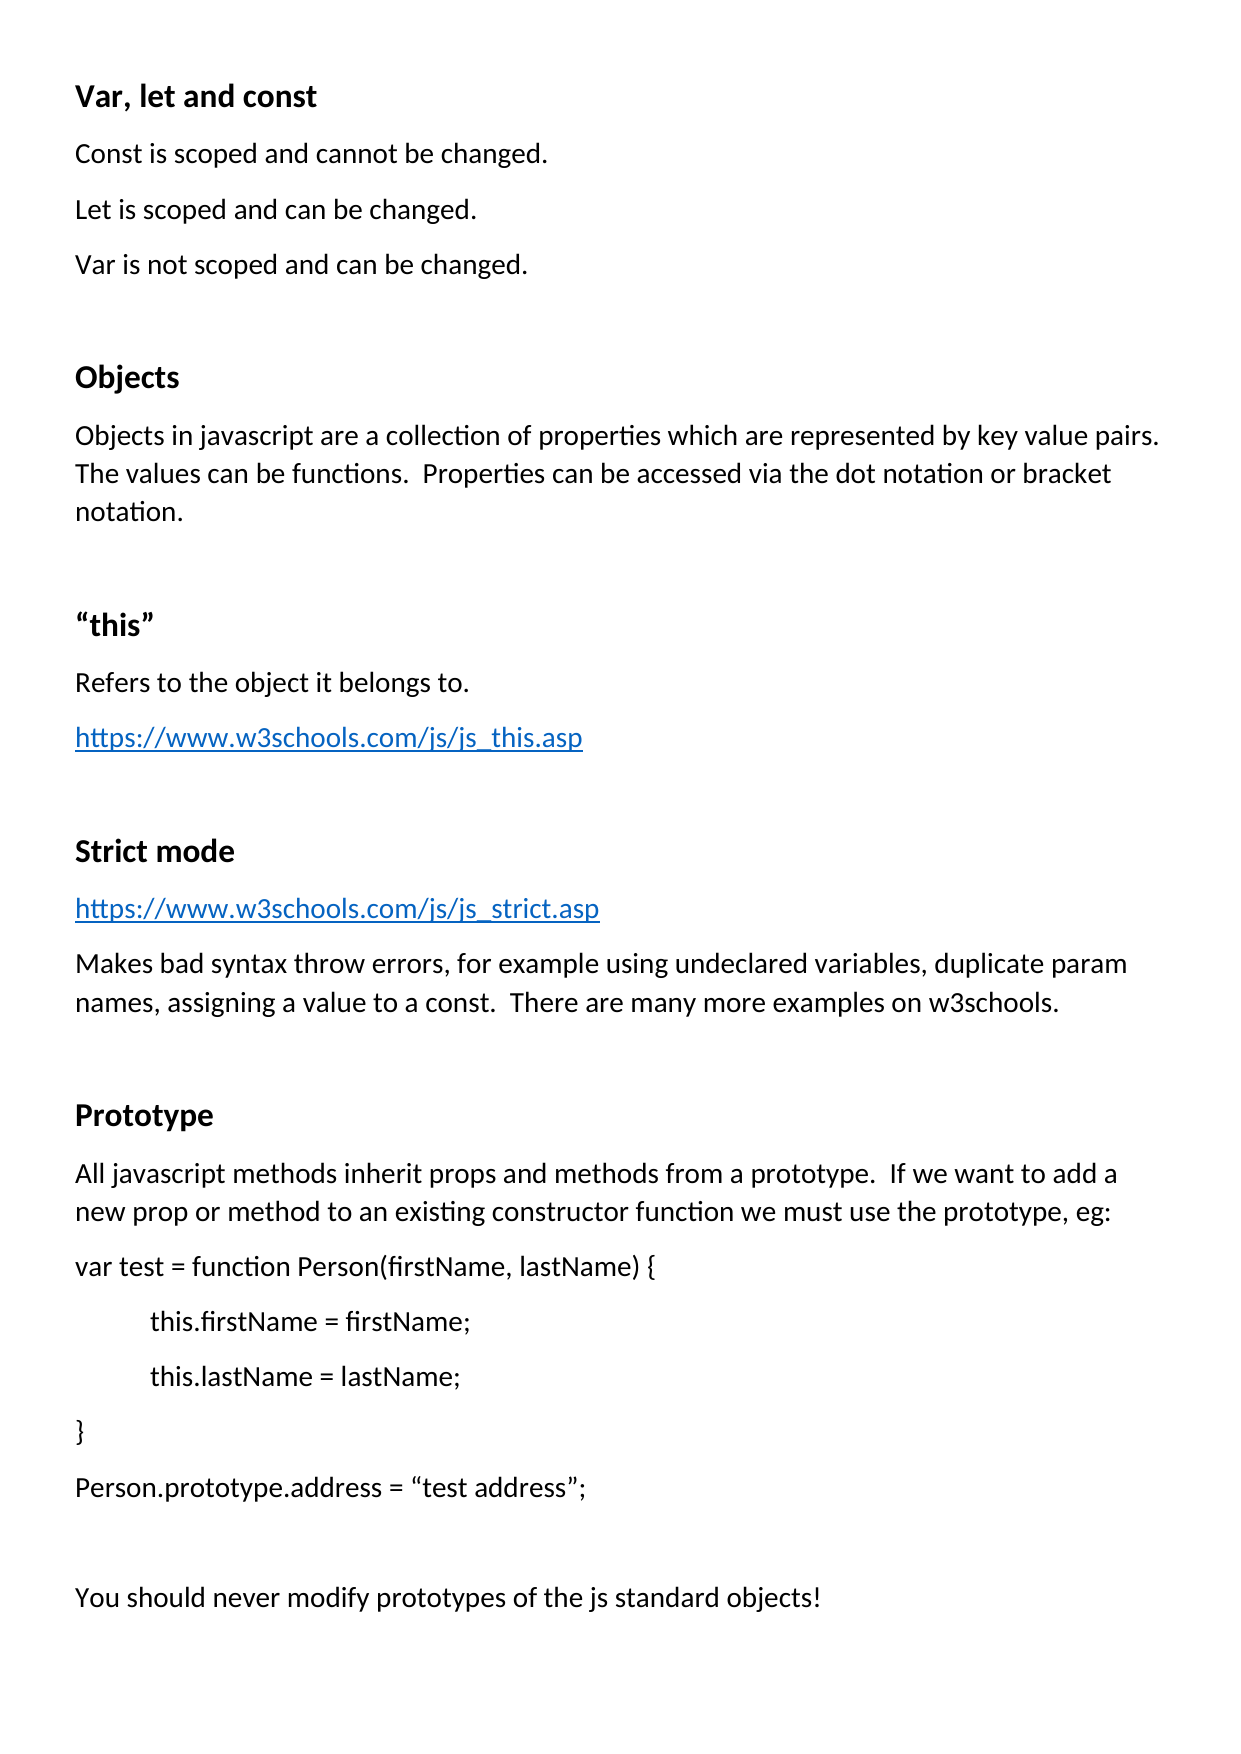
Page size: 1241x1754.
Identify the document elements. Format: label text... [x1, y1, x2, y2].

text Var, let and const [75, 75, 1165, 116]
text Const is scoped and cannot be changed. [75, 136, 1165, 171]
text Makes bad syntax throw errors, for example using undeclared variables, duplicate param names, assigning a value to a const. There are many more examples on w3schools. [75, 945, 1165, 1019]
text this.firstName = firstName; [75, 1303, 1165, 1339]
text “this” [75, 604, 1165, 644]
text https://www.w3schools.com/js/js_this.asp [75, 719, 1165, 755]
text All javascript methods inherit props and methods from a prototype. If we want to add a new prop or method to an existing constructor function we must use the prototype, eg: [75, 1155, 1165, 1229]
text } [75, 1413, 1165, 1449]
text Refers to the object it belongs to. [75, 664, 1165, 700]
text Person.prototype.address = “test address”; [75, 1469, 1165, 1504]
text Objects [75, 356, 1165, 397]
text Objects in javascript are a collection of properties which are represented by key value pairs. The values can be functions. Properties can be accessed via the dot notation or bracket notation. [75, 417, 1165, 529]
text this.lastName = lastName; [75, 1358, 1165, 1394]
text You should never modify prototypes of the js standard objects! [75, 1579, 1165, 1614]
text Prototype [75, 1094, 1165, 1135]
text var test = function Person(firstName, lastName) { [75, 1248, 1165, 1284]
text Var is not scoped and can be changed. [75, 246, 1165, 281]
text Strict mode [75, 830, 1165, 870]
text Let is scoped and can be changed. [75, 191, 1165, 226]
text https://www.w3schools.com/js/js_strict.asp [75, 890, 1165, 926]
